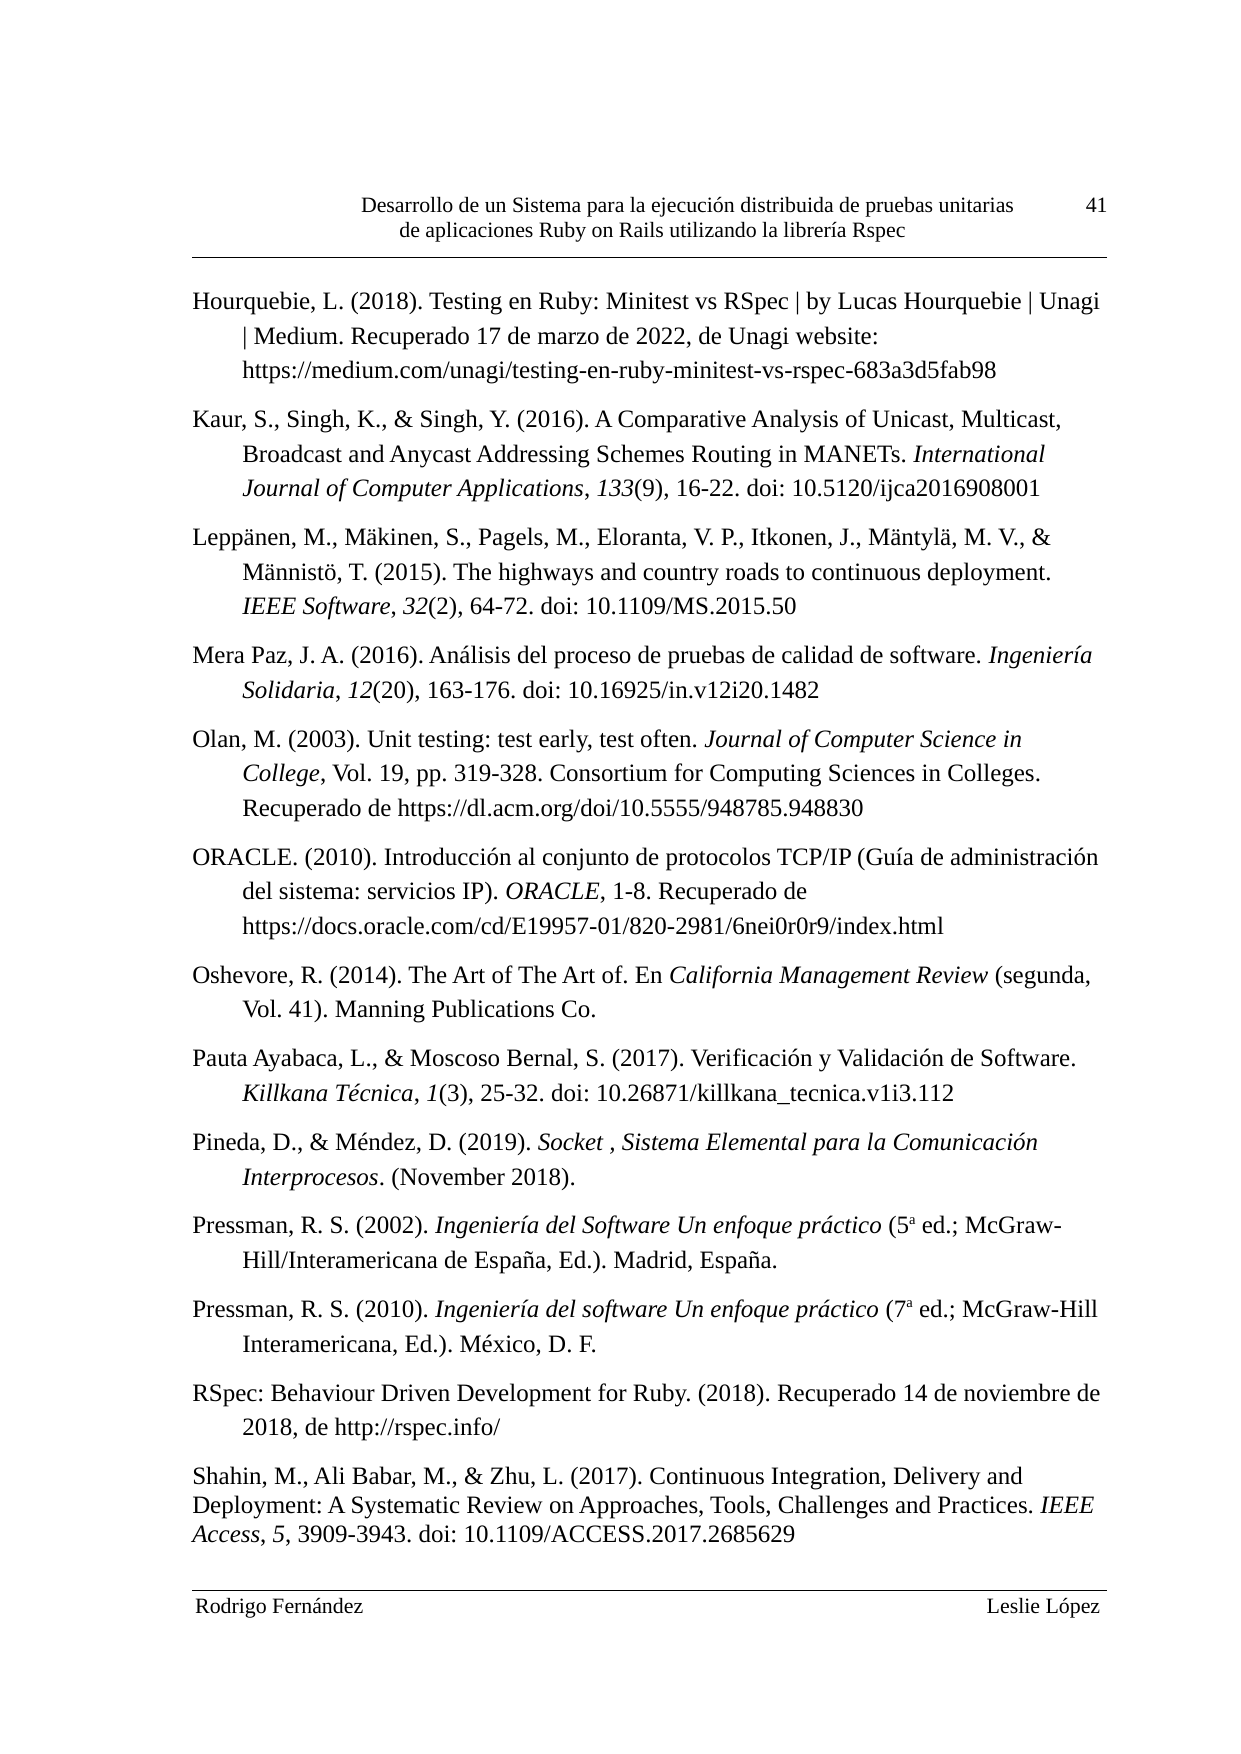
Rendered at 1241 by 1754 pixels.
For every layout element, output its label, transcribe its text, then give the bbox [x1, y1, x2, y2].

text Pineda, D., & Méndez, D. (2019). Socket , Sistema Elemental para la Comunicación Interprocesos. (November 2018). [192, 1127, 1107, 1190]
text Hourquebie, L. (2018). Testing en Ruby: Minitest vs RSpec | by Lucas Hourquebie | Unagi | Medium. Recuperado 17 de marzo de 2022, de Unagi website: https://medium.com/unagi/testing-en-ruby-minitest-vs-rspec-683a3d5fab98 [192, 286, 1107, 384]
text RSpec: Behaviour Driven Development for Ruby. (2018). Recuperado 14 de noviembre de 2018, de http://rspec.info/ [192, 1378, 1107, 1441]
text Mera Paz, J. A. (2016). Análisis del proceso de pruebas de calidad de software. Ingeniería Solidaria, 12(20), 163-176. doi: 10.16925/in.v12i20.1482 [192, 640, 1107, 704]
text Olan, M. (2003). Unit testing: test early, test often. Journal of Computer Science in College, Vol. 19, pp. 319-328. Consortium for Computing Sciences in Colleges. Recuperado de https://dl.acm.org/doi/10.5555/948785.948830 [192, 724, 1107, 822]
text ORACLE. (2010). Introducción al conjunto de protocolos TCP/IP (Guía de administración del sistema: servicios IP). ORACLE, 1-8. Recuperado de https://docs.oracle.com/cd/E19957-01/820-2981/6nei0r0r9/index.html [192, 842, 1107, 940]
text Kaur, S., Singh, K., & Singh, Y. (2016). A Comparative Analysis of Unicast, Multicast, Broadcast and Anycast Addressing Schemes Routing in MANETs. International Journal of Computer Applications, 133(9), 16-22. doi: 10.5120/ijca2016908001 [192, 404, 1107, 502]
text Oshevore, R. (2014). The Art of The Art of. En California Management Review (segunda, Vol. 41). Manning Publications Co. [192, 960, 1107, 1023]
text Shahin, M., Ali Babar, M., & Zhu, L. (2017). Continuous Integration, Delivery and Deployment: A Systematic Review on Approaches, Tools, Challenges and Practices. IEEE Access, 5, 3909-3943. doi: 10.1109/ACCESS.2017.2685629 [192, 1461, 1107, 1547]
text Pressman, R. S. (2010). Ingeniería del software Un enfoque práctico (7a ed.; McGraw-Hill Interamericana, Ed.). México, D. F. [192, 1294, 1107, 1357]
text Leppänen, M., Mäkinen, S., Pagels, M., Eloranta, V. P., Itkonen, J., Mäntylä, M. V., & Männistö, T. (2015). The highways and country roads to continuous deployment. IEEE Software, 32(2), 64-72. doi: 10.1109/MS.2015.50 [192, 522, 1107, 620]
text Pauta Ayabaca, L., & Moscoso Bernal, S. (2017). Verificación y Validación de Software. Killkana Técnica, 1(3), 25-32. doi: 10.26871/killkana_tecnica.v1i3.112 [192, 1043, 1107, 1107]
text Pressman, R. S. (2002). Ingeniería del Software Un enfoque práctico (5a ed.; McGraw-Hill/Interamericana de España, Ed.). Madrid, España. [192, 1211, 1107, 1274]
